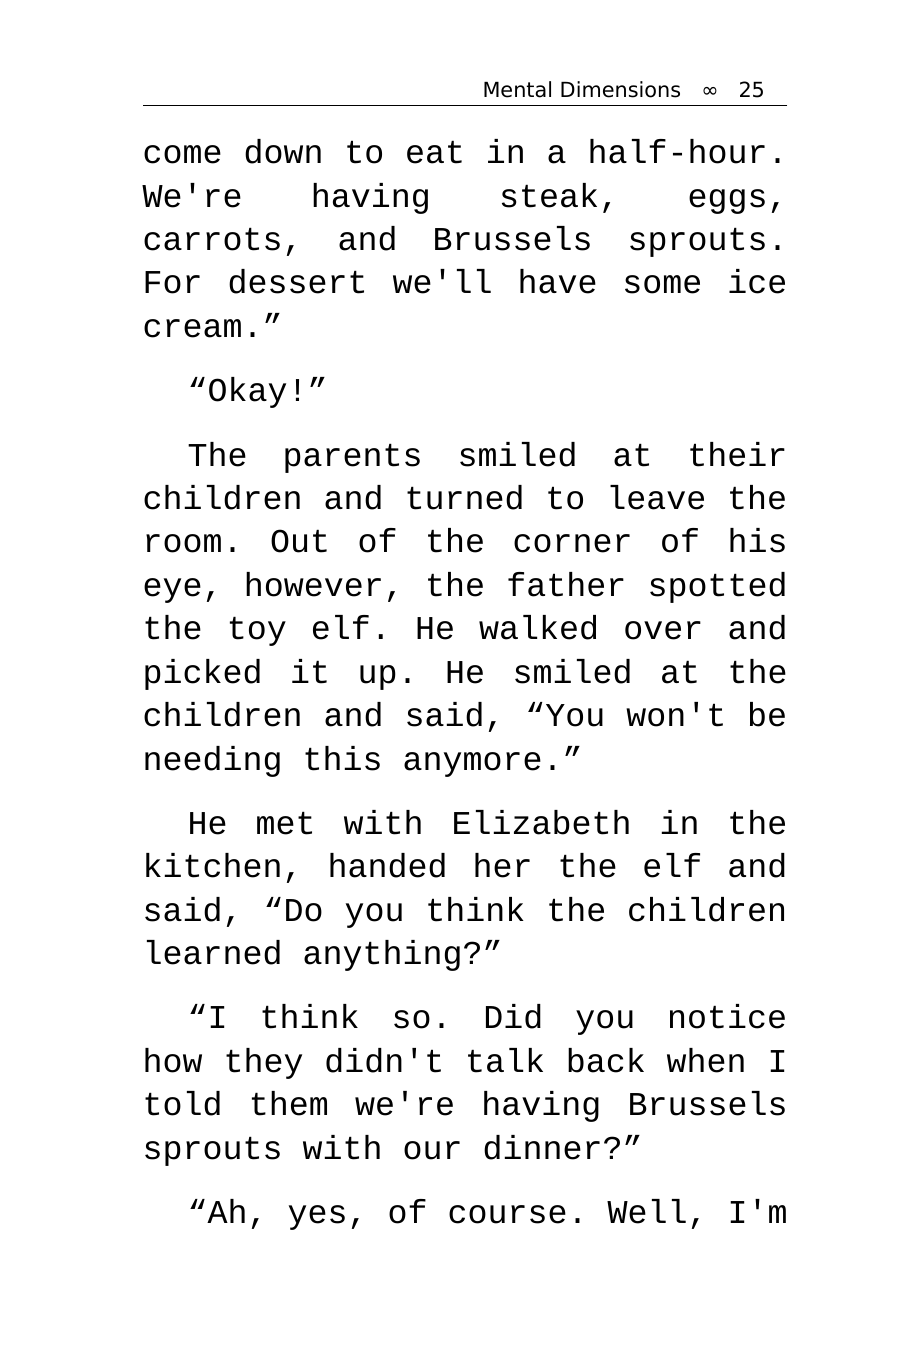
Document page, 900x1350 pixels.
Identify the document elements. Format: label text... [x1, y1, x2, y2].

text “Ah, yes, of course. Well, I'm [142, 1196, 787, 1233]
text “Okay!” [142, 374, 787, 412]
text “I think so. Did you notice how they didn't talk back when I told them we're having Brussels sprouts with our dinner?” [142, 1001, 787, 1169]
text come down to eat in a half-hour. We're having steak, eggs, carrots, and Brussels sprouts. For dessert we'll have some ice cream.” [142, 136, 787, 347]
text The parents smiled at their children and turned to leave the room. Out of the corner of his eye, however, the father spotted the toy elf. He walked over and picked it up. He smiled at the children and said, “You won't be needing this anymore.” [142, 438, 787, 780]
text He met with Elizabeth in the kitchen, handed her the elf and said, “Do you think the children learned anything?” [142, 807, 787, 975]
